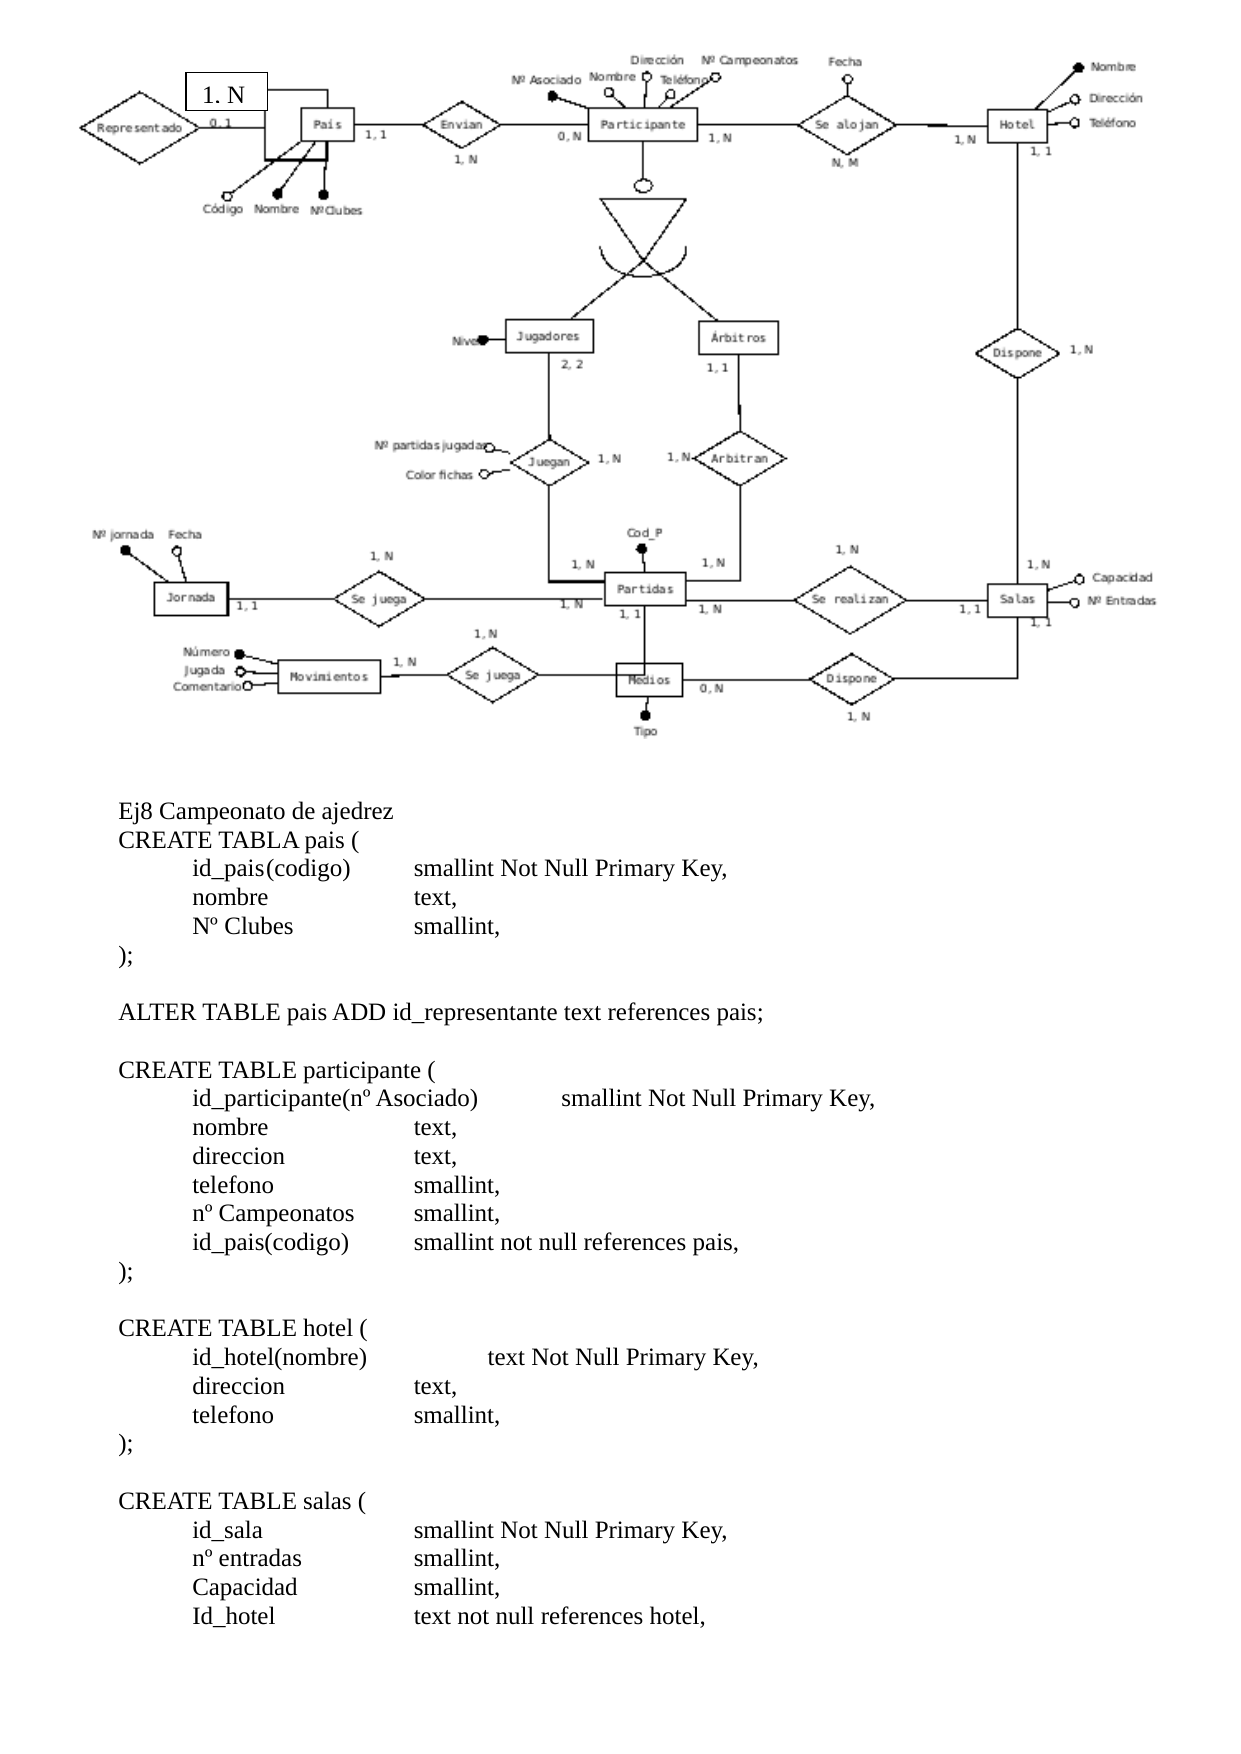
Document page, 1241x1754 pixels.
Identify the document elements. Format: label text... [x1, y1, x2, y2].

text CREATE TABLE participante ( [118, 1055, 1122, 1083]
text nº entradas smallint, [118, 1543, 1122, 1572]
text ); [118, 940, 1122, 968]
text nº Campeonatos smallint, [118, 1198, 1122, 1227]
text CREATE TABLA pais ( [118, 825, 1122, 853]
text nombre text, [118, 882, 1122, 911]
text ALTER TABLE pais ADD id_representante text references pais; [118, 997, 1122, 1026]
text Capacidad smallint, [118, 1572, 1122, 1601]
text nombre text, [118, 1112, 1122, 1141]
text Id_hotel text not null references hotel, [118, 1601, 1122, 1630]
text ); [118, 1256, 1122, 1285]
text id_participante(nº Asociado) smallint Not Null Primary Key, [118, 1083, 1122, 1112]
text id_sala smallint Not Null Primary Key, [118, 1515, 1122, 1543]
text id_pais(codigo) smallint not null references pais, [118, 1227, 1122, 1256]
text Nº Clubes smallint, [118, 911, 1122, 940]
text direccion text, [118, 1371, 1122, 1400]
text telefono smallint, [118, 1400, 1122, 1428]
text telefono smallint, [118, 1170, 1122, 1198]
text CREATE TABLE hotel ( [118, 1313, 1122, 1342]
text id_pais (codigo) smallint Not Null Primary Key, [118, 853, 1122, 882]
text 1, N [202, 81, 252, 102]
text Ej8 Campeonato de ajedrez [118, 796, 1122, 825]
text ); [118, 1428, 1122, 1457]
text id_hotel(nombre) text Not Null Primary Key, [118, 1342, 1122, 1371]
text CREATE TABLE salas ( [118, 1486, 1122, 1515]
text direccion text, [118, 1141, 1122, 1170]
